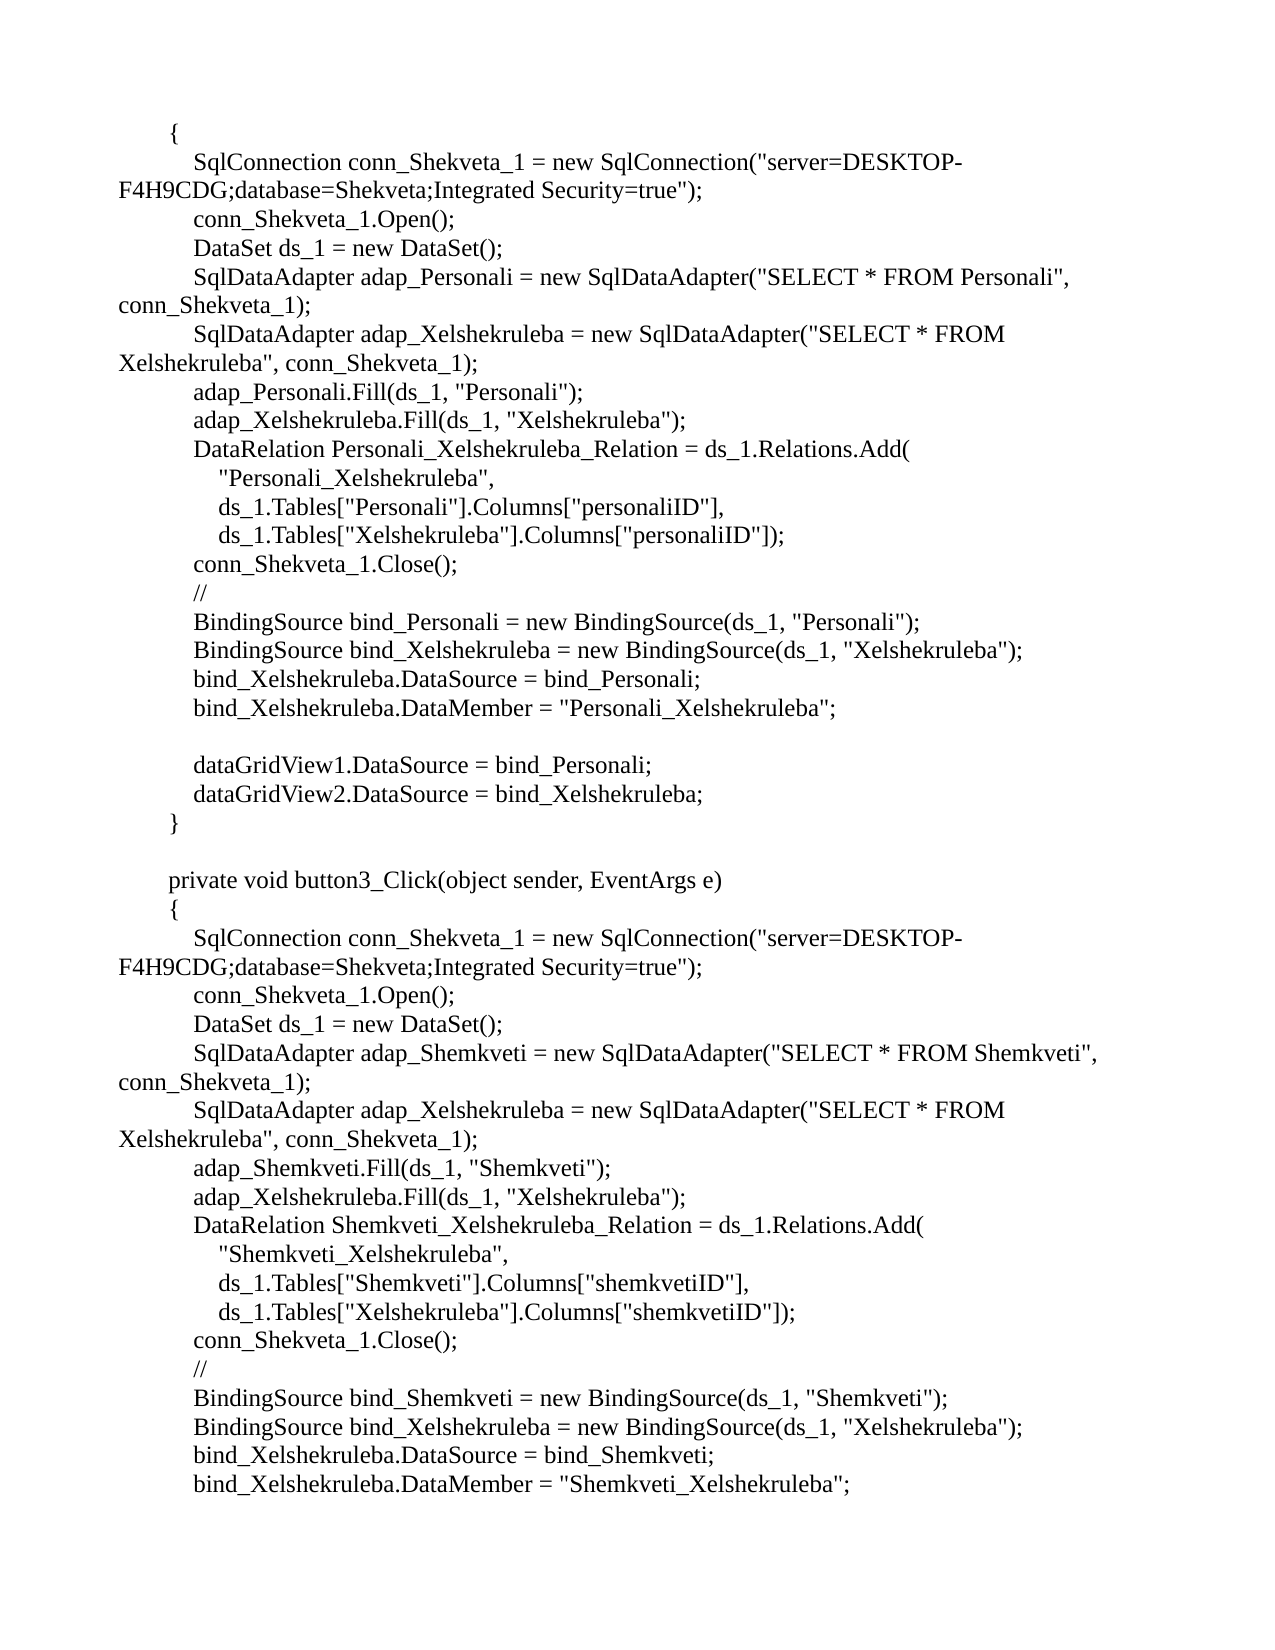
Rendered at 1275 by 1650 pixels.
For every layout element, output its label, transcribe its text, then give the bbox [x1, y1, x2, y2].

text conn_Shekveta_1.Open(); [118, 204, 1157, 233]
text DataRelation Shemkveti_Xelshekruleba_Relation = ds_1.Relations.Add( [118, 1211, 1157, 1239]
text BindingSource bind_Personali = new BindingSource(ds_1, "Personali"); [118, 607, 1157, 636]
text SqlDataAdapter adap_Shemkveti = new SqlDataAdapter("SELECT * FROM Shemkveti", conn_Shekveta_1); [118, 1038, 1157, 1096]
text conn_Shekveta_1.Close(); [118, 1326, 1157, 1354]
text bind_Xelshekruleba.DataMember = "Personali_Xelshekruleba"; [118, 693, 1157, 722]
text conn_Shekveta_1.Close(); [118, 549, 1157, 578]
text ds_1.Tables["Xelshekruleba"].Columns["personaliID"]); [118, 521, 1157, 549]
text ds_1.Tables["Shemkveti"].Columns["shemkvetiID"], [118, 1268, 1157, 1297]
text } [118, 808, 1157, 837]
text BindingSource bind_Xelshekruleba = new BindingSource(ds_1, "Xelshekruleba"); [118, 636, 1157, 664]
text // [118, 578, 1157, 607]
text BindingSource bind_Xelshekruleba = new BindingSource(ds_1, "Xelshekruleba"); [118, 1412, 1157, 1441]
text conn_Shekveta_1.Open(); [118, 981, 1157, 1009]
text adap_Shemkveti.Fill(ds_1, "Shemkveti"); [118, 1153, 1157, 1182]
text SqlConnection conn_Shekveta_1 = new SqlConnection("server=DESKTOP-F4H9CDG;database=Shekveta;Integrated Security=true"); [118, 923, 1157, 981]
text dataGridView2.DataSource = bind_Xelshekruleba; [118, 779, 1157, 808]
text "Shemkveti_Xelshekruleba", [118, 1239, 1157, 1268]
text bind_Xelshekruleba.DataSource = bind_Shemkveti; [118, 1441, 1157, 1469]
text "Personali_Xelshekruleba", [118, 463, 1157, 492]
text bind_Xelshekruleba.DataMember = "Shemkveti_Xelshekruleba"; [118, 1469, 1157, 1498]
text SqlConnection conn_Shekveta_1 = new SqlConnection("server=DESKTOP-F4H9CDG;database=Shekveta;Integrated Security=true"); [118, 147, 1157, 204]
text SqlDataAdapter adap_Xelshekruleba = new SqlDataAdapter("SELECT * FROM Xelshekruleba", conn_Shekveta_1); [118, 319, 1157, 377]
text DataSet ds_1 = new DataSet(); [118, 1009, 1157, 1038]
text { [118, 894, 1157, 923]
text private void button3_Click(object sender, EventArgs e) [118, 866, 1157, 894]
text adap_Xelshekruleba.Fill(ds_1, "Xelshekruleba"); [118, 406, 1157, 434]
text ds_1.Tables["Personali"].Columns["personaliID"], [118, 492, 1157, 521]
text dataGridView1.DataSource = bind_Personali; [118, 751, 1157, 779]
text DataSet ds_1 = new DataSet(); [118, 233, 1157, 262]
text { [118, 118, 1157, 147]
text SqlDataAdapter adap_Personali = new SqlDataAdapter("SELECT * FROM Personali", conn_Shekveta_1); [118, 262, 1157, 319]
text DataRelation Personali_Xelshekruleba_Relation = ds_1.Relations.Add( [118, 434, 1157, 463]
text SqlDataAdapter adap_Xelshekruleba = new SqlDataAdapter("SELECT * FROM Xelshekruleba", conn_Shekveta_1); [118, 1096, 1157, 1153]
text BindingSource bind_Shemkveti = new BindingSource(ds_1, "Shemkveti"); [118, 1383, 1157, 1412]
text // [118, 1354, 1157, 1383]
text adap_Xelshekruleba.Fill(ds_1, "Xelshekruleba"); [118, 1182, 1157, 1211]
text ds_1.Tables["Xelshekruleba"].Columns["shemkvetiID"]); [118, 1297, 1157, 1326]
text adap_Personali.Fill(ds_1, "Personali"); [118, 377, 1157, 406]
text bind_Xelshekruleba.DataSource = bind_Personali; [118, 664, 1157, 693]
